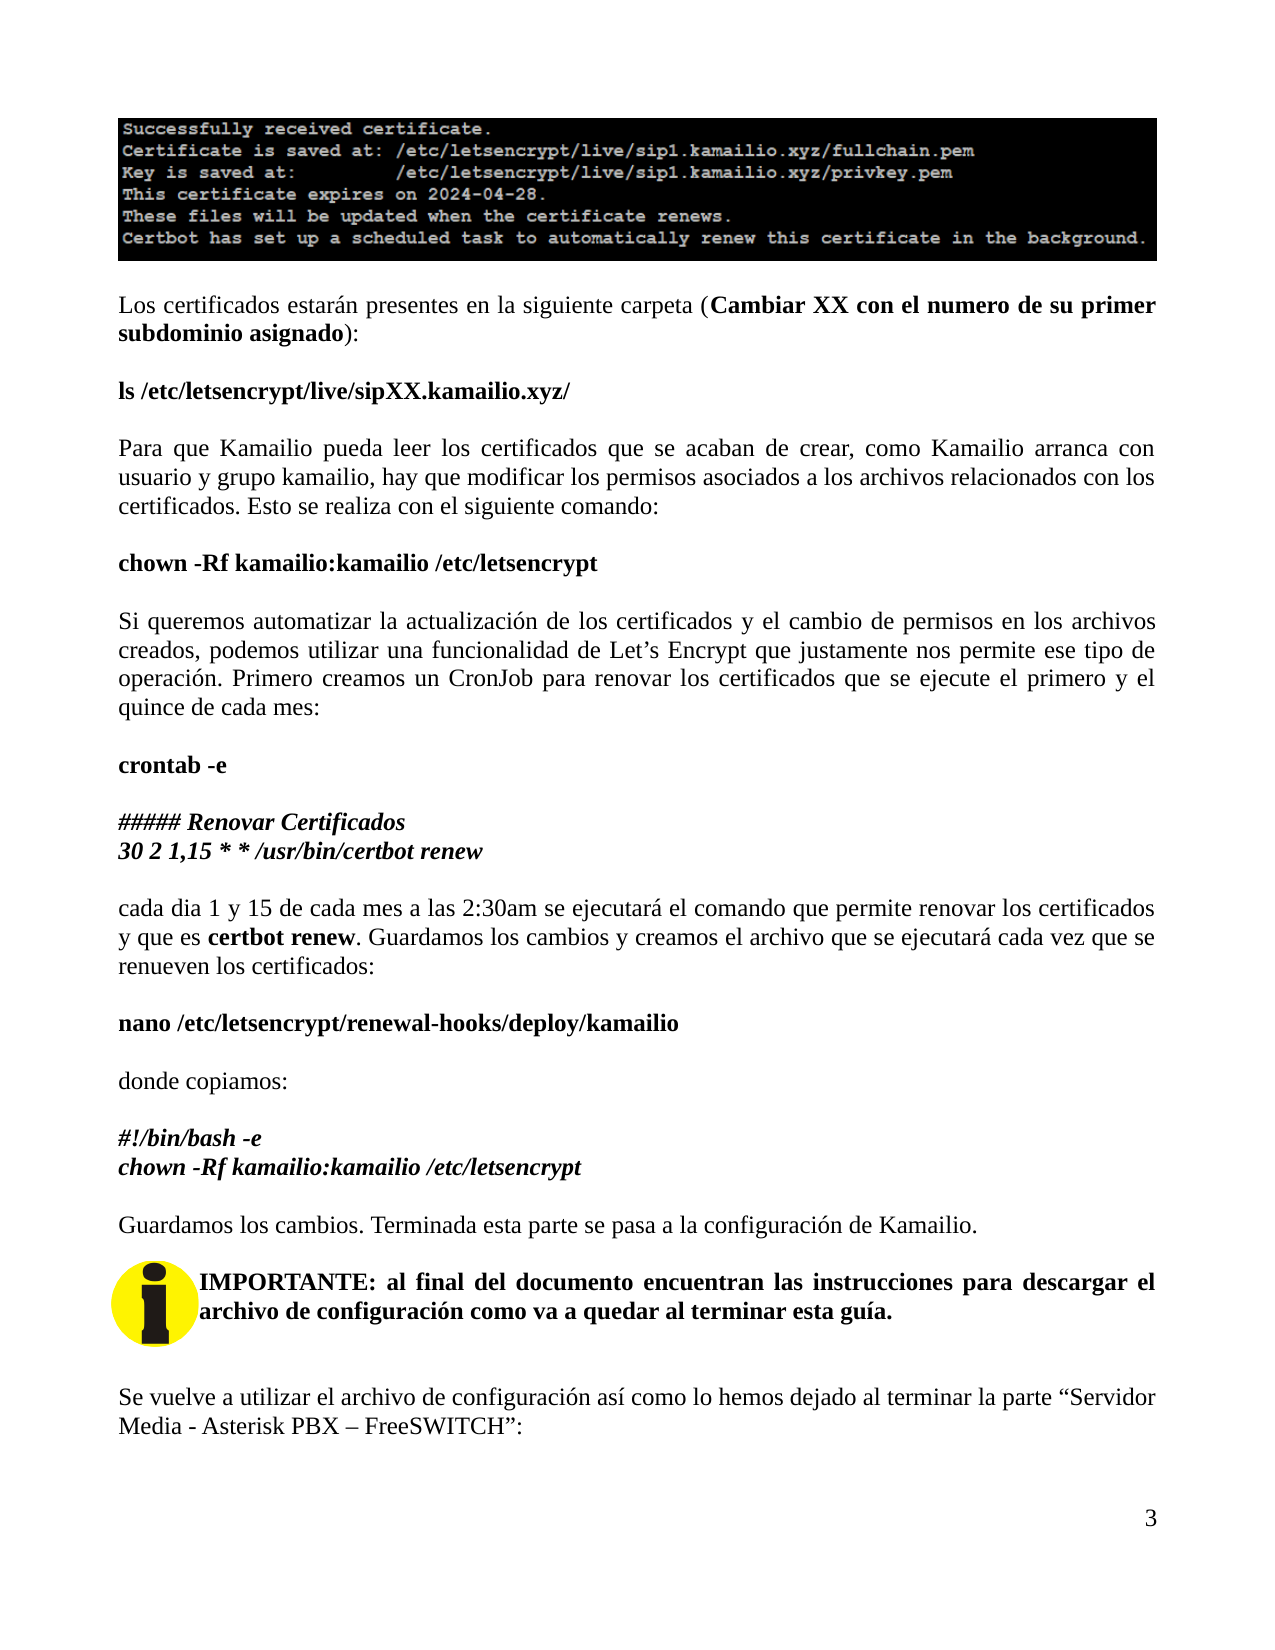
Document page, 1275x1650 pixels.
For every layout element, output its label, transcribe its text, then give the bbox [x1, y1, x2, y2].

text chown -Rf kamailio:kamailio /etc/letsencrypt [118, 548, 1157, 577]
text Para que Kamailio pueda leer los certificados que se acaban de crear, como Kamailio arranca con usuario y grupo kamailio, hay que modificar los permisos asociados a los archivos relacionados con los certificados. Esto se realiza con el siguiente comando: [118, 433, 1157, 520]
text #!/bin/bash -e [118, 1123, 1157, 1152]
text 30 2 1,15 * * /usr/bin/certbot renew [118, 836, 1157, 865]
picture [118, 118, 1157, 261]
text crontab -e [118, 750, 1157, 778]
picture [111, 1261, 199, 1347]
text chown -Rf kamailio:kamailio /etc/letsencrypt [118, 1152, 1157, 1181]
text Se vuelve a utilizar el archivo de configuración así como lo hemos dejado al terminar la parte “Servidor Media - Asterisk PBX – FreeSWITCH”: [118, 1382, 1157, 1440]
text ls /etc/letsencrypt/live/sipXX.kamailio.xyz/ [118, 376, 1157, 405]
text donde copiamos: [118, 1066, 1157, 1095]
text Los certificados estarán presentes en la siguiente carpeta (Cambiar XX con el numero de su primer subdominio asignado): [118, 290, 1157, 347]
text cada dia 1 y 15 de cada mes a las 2:30am se ejecutará el comando que permite renovar los certificados y que es certbot renew. Guardamos los cambios y creamos el archivo que se ejecutará cada vez que se renueven los certificados: [118, 893, 1157, 980]
text Guardamos los cambios. Terminada esta parte se pasa a la configuración de Kamailio. [118, 1210, 1157, 1238]
text nano /etc/letsencrypt/renewal-hooks/deploy/kamailio [118, 1008, 1157, 1037]
text Si queremos automatizar la actualización de los certificados y el cambio de permisos en los archivos creados, podemos utilizar una funcionalidad de Let’s Encrypt que justamente nos permite ese tipo de operación. Primero creamos un CronJob para renovar los certificados que se ejecute el primero y el quince de cada mes: [118, 606, 1157, 721]
text ##### Renovar Certificados [118, 807, 1157, 836]
text IMPORTANTE: al final del documento encuentran las instrucciones para descargar el archivo de configuración como va a quedar al terminar esta guía. [199, 1267, 1157, 1325]
